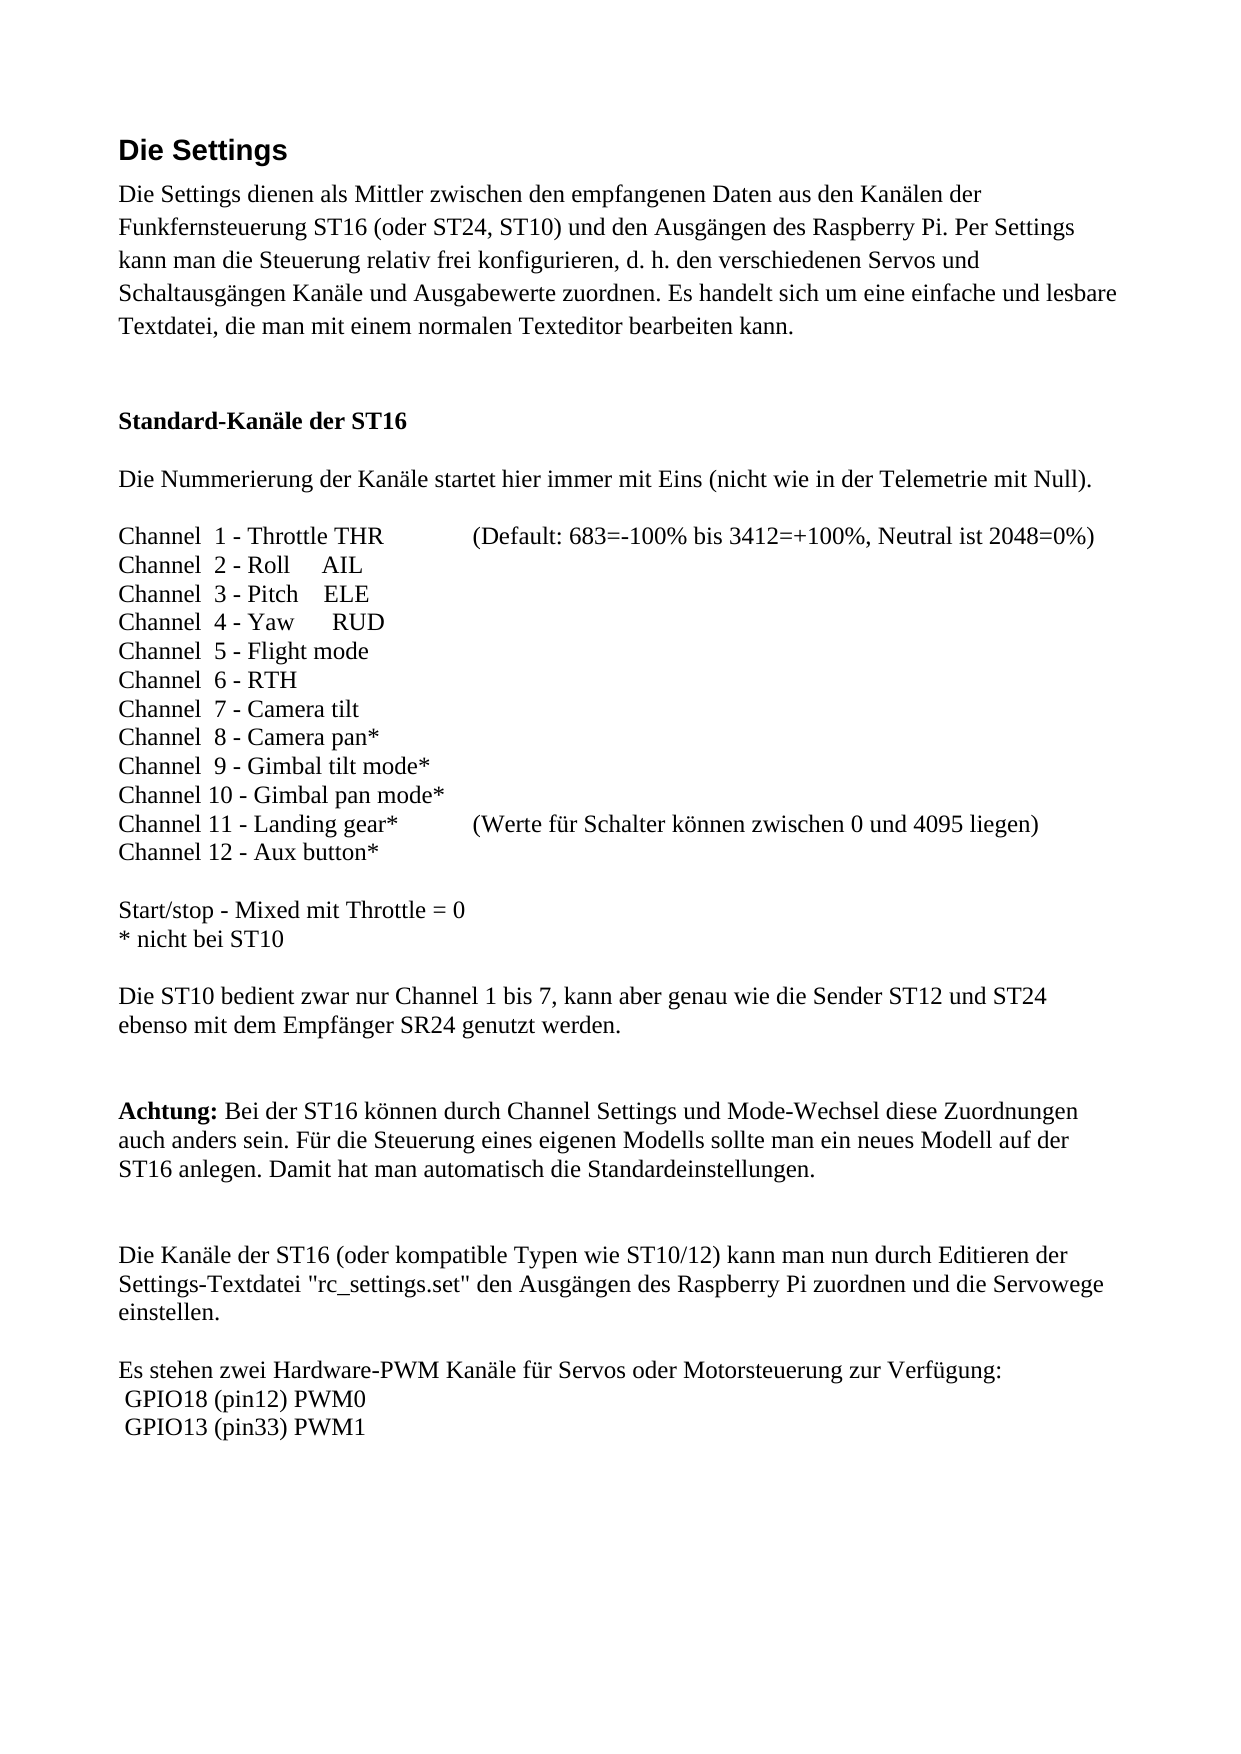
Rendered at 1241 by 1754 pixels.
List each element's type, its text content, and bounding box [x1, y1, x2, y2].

text Die Kanäle der ST16 (oder kompatible Typen wie ST10/12) kann man nun durch Editieren der Settings-Textdatei "rc_settings.set" den Ausgängen des Raspberry Pi zuordnen und die Servowege einstellen. [118, 1240, 1122, 1326]
text Channel 1 - Throttle THR (Default: 683=-100% bis 3412=+100%, Neutral ist 2048=0%) Channel 2 - Roll AIL Channel 3 - Pitch ELE Channel 4 - Yaw RUD Channel 5 - Flight mode Channel 6 - RTH Channel 7 - Camera tilt Channel 8 - Camera pan* Channel 9 - Gimbal tilt mode* Channel 10 - Gimbal pan mode* Channel 11 - Landing gear* (Werte für Schalter können zwischen 0 und 4095 liegen) Channel 12 - Aux button* [118, 521, 1122, 895]
text GPIO13 (pin33) PWM1 [118, 1412, 1122, 1441]
text Es stehen zwei Hardware-PWM Kanäle für Servos oder Motorsteuerung zur Verfügung: [118, 1355, 1122, 1384]
text GPIO18 (pin12) PWM0 [118, 1384, 1122, 1412]
text Start/stop - Mixed mit Throttle = 0 [118, 895, 1122, 924]
text Die Nummerierung der Kanäle startet hier immer mit Eins (nicht wie in der Telemetrie mit Null). [118, 464, 1122, 521]
text Die Settings dienen als Mittler zwischen den empfangenen Daten aus den Kanälen der Funkfernsteuerung ST16 (oder ST24, ST10) und den Ausgängen des Raspberry Pi. Per Settings kann man die Steuerung relativ frei konfigurieren, d. h. den verschiedenen Servos und Schaltausgängen Kanäle und Ausgabewerte zuordnen. Es handelt sich um eine einfache und lesbare Textdatei, die man mit einem normalen Texteditor bearbeiten kann. [118, 179, 1122, 340]
subtitle Die Settings [118, 133, 1122, 166]
text Standard-Kanäle der ST16 [118, 406, 1122, 435]
text Die ST10 bedient zwar nur Channel 1 bis 7, kann aber genau wie die Sender ST12 und ST24 ebenso mit dem Empfänger SR24 genutzt werden. [118, 981, 1122, 1039]
text Achtung: Bei der ST16 können durch Channel Settings und Mode-Wechsel diese Zuordnungen auch anders sein. Für die Steuerung eines eigenen Modells sollte man ein neues Modell auf der ST16 anlegen. Damit hat man automatisch die Standardeinstellungen. [118, 1096, 1122, 1182]
text * nicht bei ST10 [118, 924, 1122, 952]
